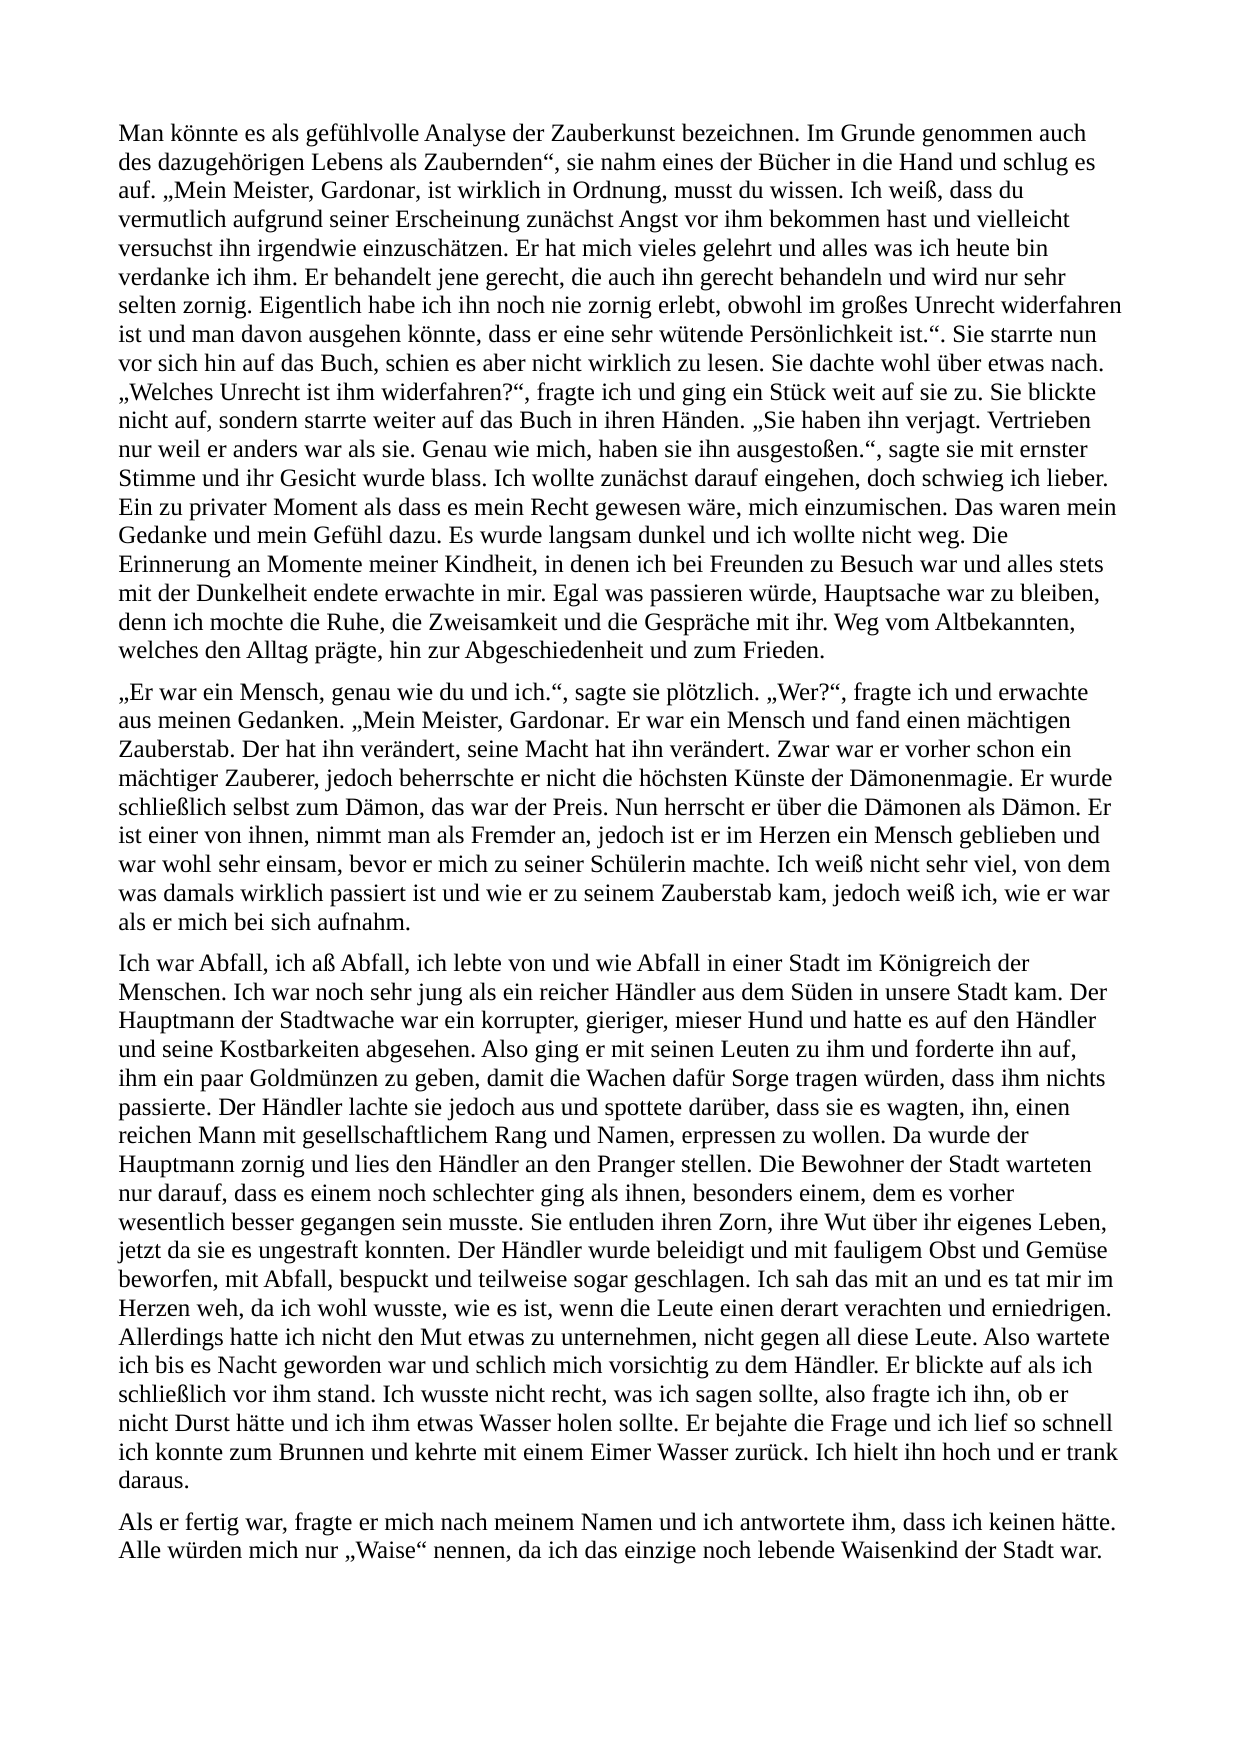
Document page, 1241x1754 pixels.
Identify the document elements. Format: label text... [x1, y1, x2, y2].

text Man könnte es als gefühlvolle Analyse der Zauberkunst bezeichnen. Im Grunde genommen auch des dazugehörigen Lebens als Zaubernden“, sie nahm eines der Bücher in die Hand und schlug es auf. „Mein Meister, Gardonar, ist wirklich in Ordnung, musst du wissen. Ich weiß, dass du vermutlich aufgrund seiner Erscheinung zunächst Angst vor ihm bekommen hast und vielleicht versuchst ihn irgendwie einzuschätzen. Er hat mich vieles gelehrt und alles was ich heute bin verdanke ich ihm. Er behandelt jene gerecht, die auch ihn gerecht behandeln und wird nur sehr selten zornig. Eigentlich habe ich ihn noch nie zornig erlebt, obwohl im großes Unrecht widerfahren ist und man davon ausgehen könnte, dass er eine sehr wütende Persönlichkeit ist.“. Sie starrte nun vor sich hin auf das Buch, schien es aber nicht wirklich zu lesen. Sie dachte wohl über etwas nach. „Welches Unrecht ist ihm widerfahren?“, fragte ich und ging ein Stück weit auf sie zu. Sie blickte nicht auf, sondern starrte weiter auf das Buch in ihren Händen. „Sie haben ihn verjagt. Vertrieben nur weil er anders war als sie. Genau wie mich, haben sie ihn ausgestoßen.“, sagte sie mit ernster Stimme und ihr Gesicht wurde blass. Ich wollte zunächst darauf eingehen, doch schwieg ich lieber. Ein zu privater Moment als dass es mein Recht gewesen wäre, mich einzumischen. Das waren mein Gedanke und mein Gefühl dazu. Es wurde langsam dunkel und ich wollte nicht weg. Die Erinnerung an Momente meiner Kindheit, in denen ich bei Freunden zu Besuch war und alles stets mit der Dunkelheit endete erwachte in mir. Egal was passieren würde, Hauptsache war zu bleiben, denn ich mochte die Ruhe, die Zweisamkeit und die Gespräche mit ihr. Weg vom Altbekannten, welches den Alltag prägte, hin zur Abgeschiedenheit und zum Frieden. [118, 118, 1122, 664]
text Ich war Abfall, ich aß Abfall, ich lebte von und wie Abfall in einer Stadt im Königreich der Menschen. Ich war noch sehr jung als ein reicher Händler aus dem Süden in unsere Stadt kam. Der Hauptmann der Stadtwache war ein korrupter, gieriger, mieser Hund und hatte es auf den Händler und seine Kostbarkeiten abgesehen. Also ging er mit seinen Leuten zu ihm und forderte ihn auf, ihm ein paar Goldmünzen zu geben, damit die Wachen dafür Sorge tragen würden, dass ihm nichts passierte. Der Händler lachte sie jedoch aus und spottete darüber, dass sie es wagten, ihn, einen reichen Mann mit gesellschaftlichem Rang und Namen, erpressen zu wollen. Da wurde der Hauptmann zornig und lies den Händler an den Pranger stellen. Die Bewohner der Stadt warteten nur darauf, dass es einem noch schlechter ging als ihnen, besonders einem, dem es vorher wesentlich besser gegangen sein musste. Sie entluden ihren Zorn, ihre Wut über ihr eigenes Leben, jetzt da sie es ungestraft konnten. Der Händler wurde beleidigt und mit fauligem Obst und Gemüse beworfen, mit Abfall, bespuckt und teilweise sogar geschlagen. Ich sah das mit an und es tat mir im Herzen weh, da ich wohl wusste, wie es ist, wenn die Leute einen derart verachten und erniedrigen. Allerdings hatte ich nicht den Mut etwas zu unternehmen, nicht gegen all diese Leute. Also wartete ich bis es Nacht geworden war und schlich mich vorsichtig zu dem Händler. Er blickte auf als ich schließlich vor ihm stand. Ich wusste nicht recht, was ich sagen sollte, also fragte ich ihn, ob er nicht Durst hätte und ich ihm etwas Wasser holen sollte. Er bejahte die Frage und ich lief so schnell ich konnte zum Brunnen und kehrte mit einem Eimer Wasser zurück. Ich hielt ihn hoch und er trank daraus. [118, 948, 1122, 1494]
text „Er war ein Mensch, genau wie du und ich.“, sagte sie plötzlich. „Wer?“, fragte ich und erwachte aus meinen Gedanken. „Mein Meister, Gardonar. Er war ein Mensch und fand einen mächtigen Zauberstab. Der hat ihn verändert, seine Macht hat ihn verändert. Zwar war er vorher schon ein mächtiger Zauberer, jedoch beherrschte er nicht die höchsten Künste der Dämonenmagie. Er wurde schließlich selbst zum Dämon, das war der Preis. Nun herrscht er über die Dämonen als Dämon. Er ist einer von ihnen, nimmt man als Fremder an, jedoch ist er im Herzen ein Mensch geblieben und war wohl sehr einsam, bevor er mich zu seiner Schülerin machte. Ich weiß nicht sehr viel, von dem was damals wirklich passiert ist und wie er zu seinem Zauberstab kam, jedoch weiß ich, wie er war als er mich bei sich aufnahm. [118, 677, 1122, 936]
text Als er fertig war, fragte er mich nach meinem Namen und ich antwortete ihm, dass ich keinen hätte. Alle würden mich nur „Waise“ nennen, da ich das einzige noch lebende Waisenkind der Stadt war. [118, 1507, 1122, 1564]
